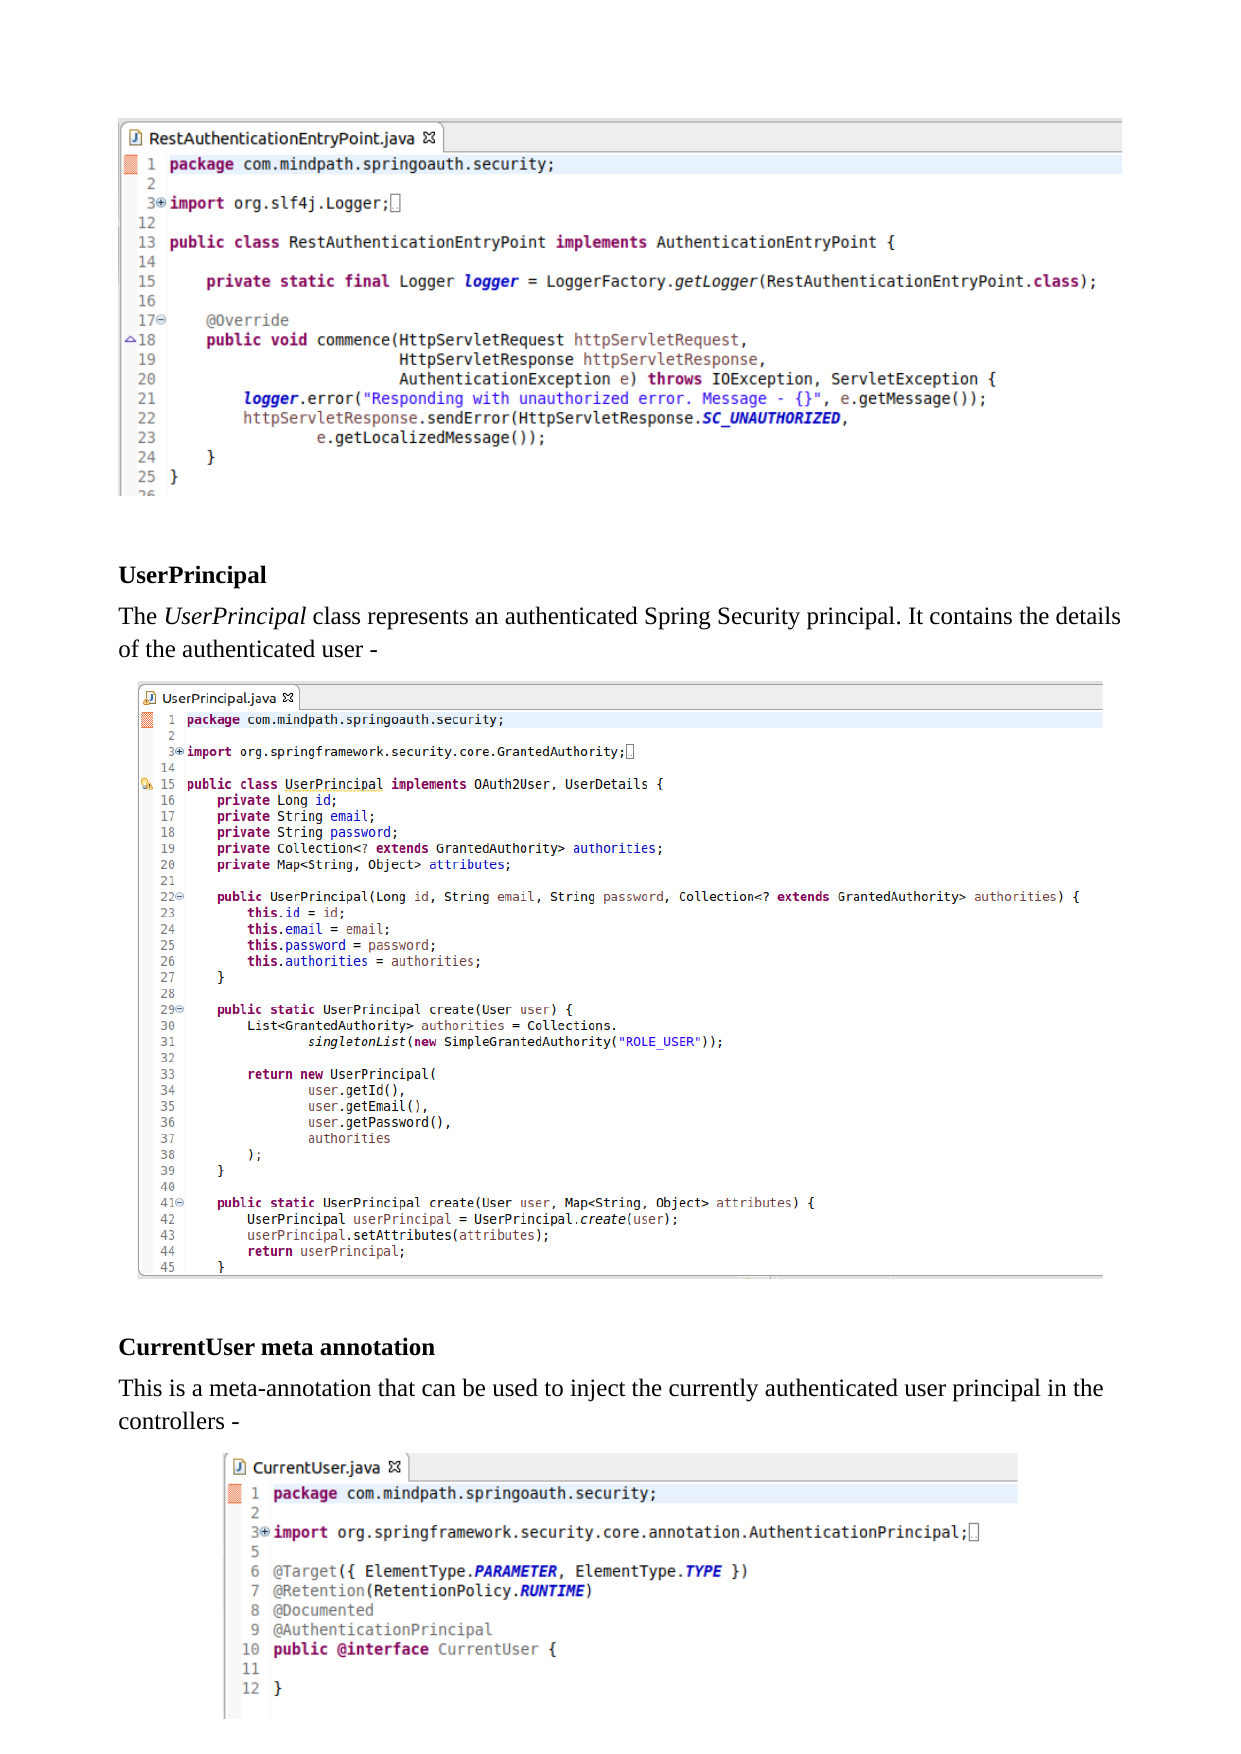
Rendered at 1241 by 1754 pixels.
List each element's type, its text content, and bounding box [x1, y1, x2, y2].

text The UserPrincipal class represents an authenticated Spring Security principal. It contains the details of the authenticated user - [118, 601, 1122, 663]
picture [137, 681, 1103, 1279]
subtitle UserPrincipal [118, 560, 1122, 589]
picture [118, 118, 1123, 496]
picture [222, 1453, 1018, 1719]
subtitle CurrentUser meta annotation [118, 1332, 1122, 1361]
text This is a meta-annotation that can be used to inject the currently authenticated user principal in the controllers - [118, 1373, 1122, 1435]
